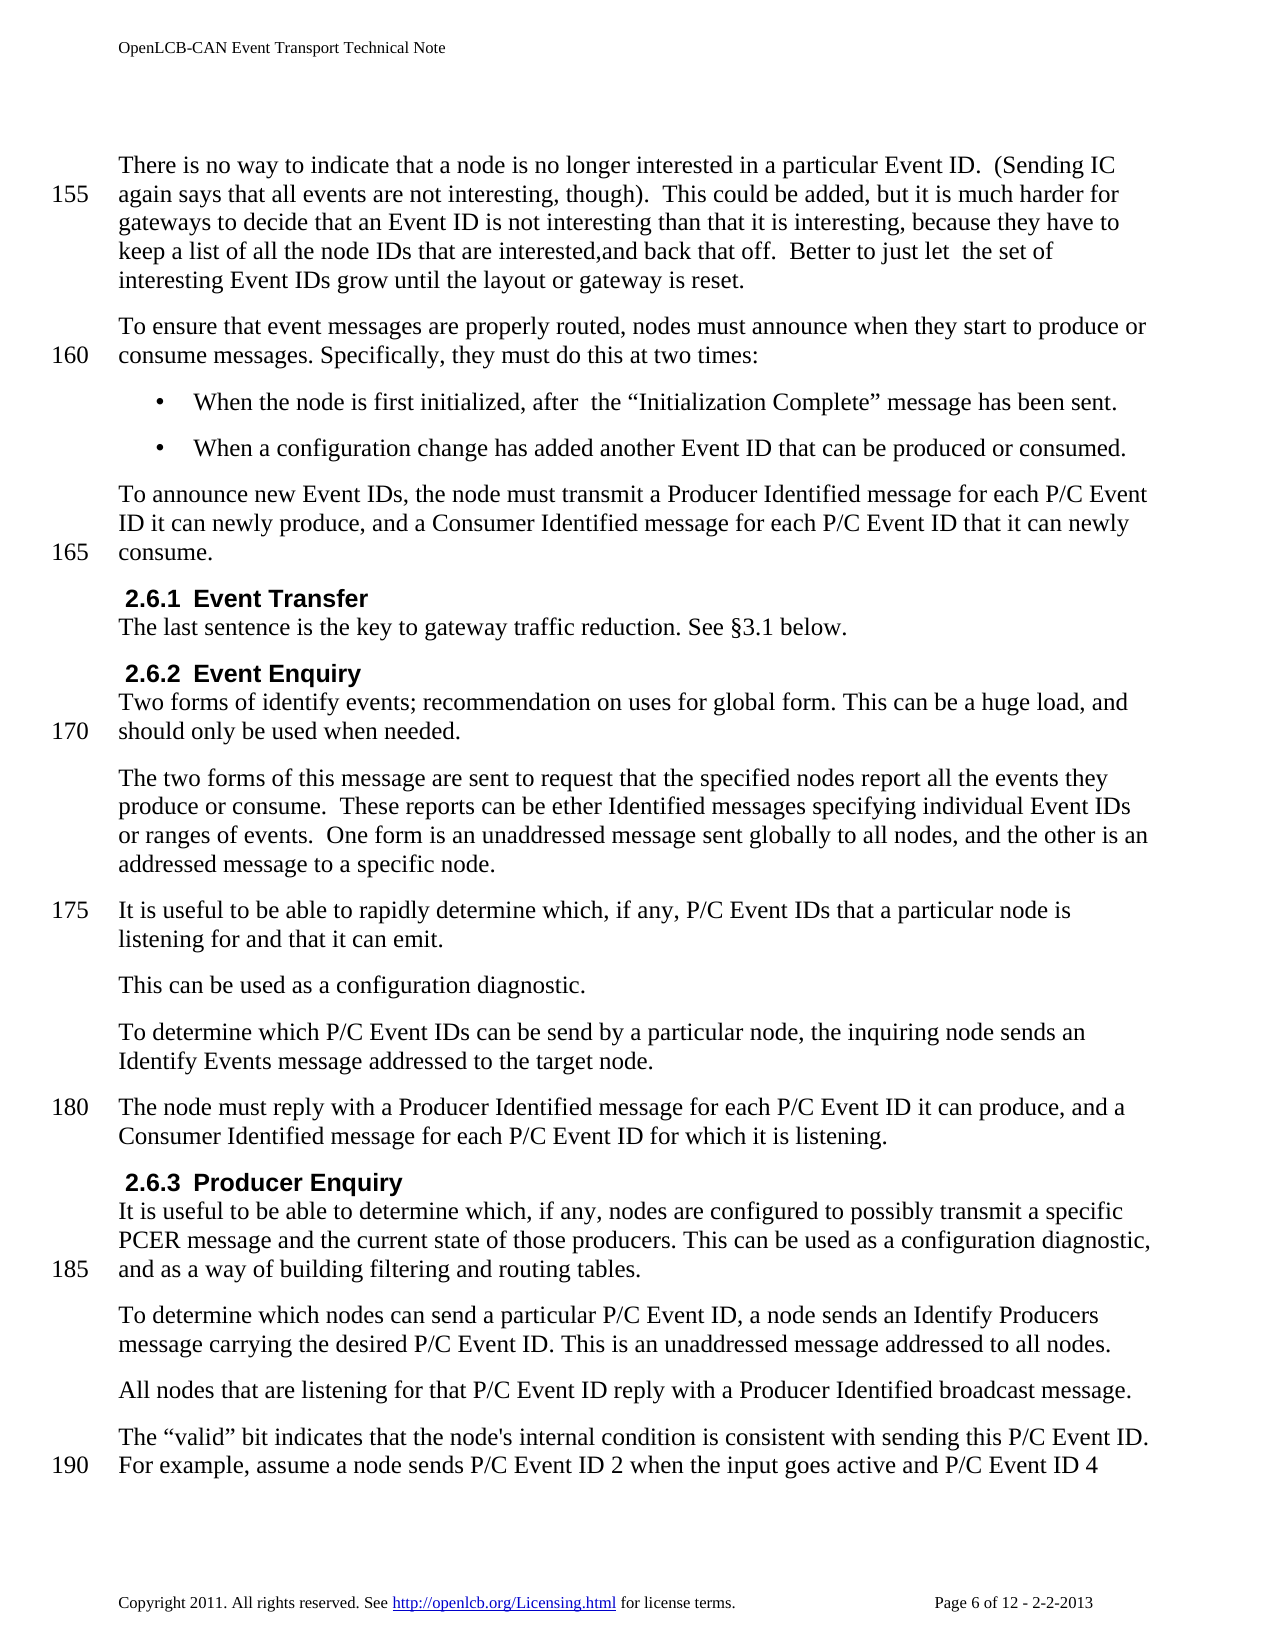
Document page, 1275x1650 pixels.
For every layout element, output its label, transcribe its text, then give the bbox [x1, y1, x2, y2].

subtitle Event Enquiry [118, 659, 1157, 687]
text The two forms of this message are sent to request that the specified nodes report all the events they produce or consume. These reports can be ether Identified messages specifying individual Event IDs or ranges of events. One form is an unaddressed message sent globally to all nodes, and the other is an addressed message to a specific node. [118, 763, 1157, 878]
list When a configuration change has added another Event ID that can be produced or consumed. [156, 433, 1157, 462]
text The node must reply with a Producer Identified message for each P/C Event ID it can produce, and a Consumer Identified message for each P/C Event ID for which it is listening. [118, 1092, 1157, 1150]
text There is no way to indicate that a node is no longer interested in a particular Event ID. (Sending IC again says that all events are not interesting, though). This could be added, but it is much harder for gateways to decide that an Event ID is not interesting than that it is interesting, because they have to keep a list of all the node IDs that are interested,and back that off. Better to just let the set of interesting Event IDs grow until the layout or gateway is reset. [118, 150, 1157, 294]
text To ensure that event messages are properly routed, nodes must announce when they start to produce or consume messages. Specifically, they must do this at two times: [118, 311, 1157, 369]
text All nodes that are listening for that P/C Event ID reply with a Producer Identified broadcast message. [118, 1375, 1157, 1404]
subtitle Event Transfer [118, 583, 1157, 612]
subtitle Producer Enquiry [118, 1167, 1157, 1196]
text It is useful to be able to rapidly determine which, if any, P/C Event IDs that a particular node is listening for and that it can emit. [118, 895, 1157, 953]
list When the node is first initialized, after the “Initialization Complete” message has been sent. [156, 387, 1157, 415]
text The “valid” bit indicates that the node's internal condition is consistent with sending this P/C Event ID. For example, assume a node sends P/C Event ID 2 when the input goes active and P/C Event ID 4 [118, 1422, 1157, 1479]
text This can be used as a configuration diagnostic. [118, 971, 1157, 999]
text To determine which P/C Event IDs can be send by a particular node, the inquiring node sends an Identify Events message addressed to the target node. [118, 1017, 1157, 1074]
text To announce new Event IDs, the node must transmit a Producer Identified message for each P/C Event ID it can newly produce, and a Consumer Identified message for each P/C Event ID that it can newly consume. [118, 479, 1157, 566]
text The last sentence is the key to gateway traffic reduction. See §3.1 below. [118, 612, 1157, 641]
text Two forms of identify events; recommendation on uses for global form. This can be a huge load, and should only be used when needed. [118, 687, 1157, 745]
text It is useful to be able to determine which, if any, nodes are configured to possibly transmit a specific PCER message and the current state of those producers. This can be used as a configuration diagnostic, and as a way of building filtering and routing tables. [118, 1196, 1157, 1282]
text To determine which nodes can send a particular P/C Event ID, a node sends an Identify Producers message carrying the desired P/C Event ID. This is an unaddressed message addressed to all nodes. [118, 1300, 1157, 1358]
